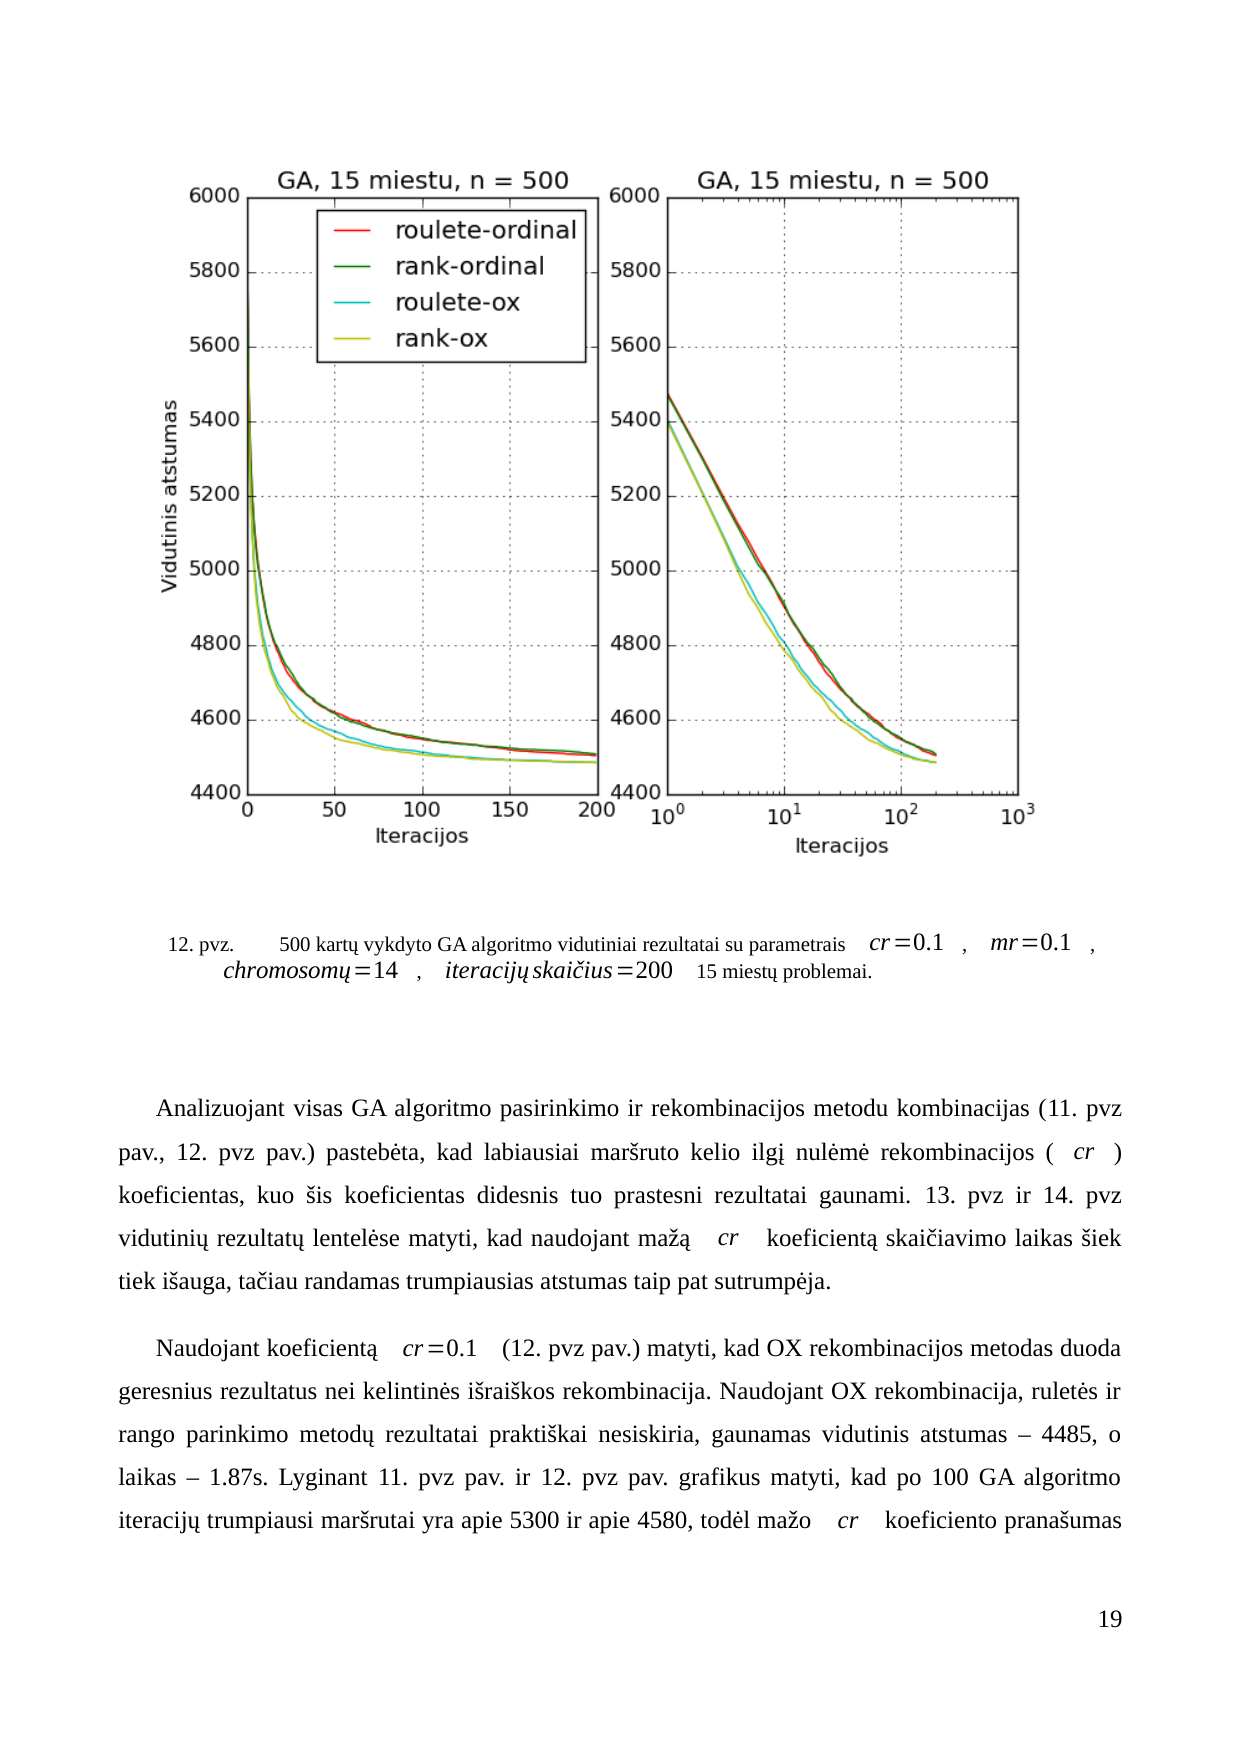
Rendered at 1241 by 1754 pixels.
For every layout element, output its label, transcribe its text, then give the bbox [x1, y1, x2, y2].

picture [123, 123, 1117, 869]
table_header [118, 118, 1122, 911]
text Analizuojant visas GA algoritmo pasirinkimo ir rekombinacijos metodu kombinacijas (11 pav., 12 pav.) pastebėta, kad labiausiai maršruto kelio ilgį nulėmė rekombinacijos () koeficientas, kuo šis koeficientas didesnis tuo prastesni rezultatai gaunami. 13 ir 14 vidutinių rezultatų lentelėse matyti, kad naudojant mažą koeficientą skaičiavimo laikas šiek tiek išauga, tačiau randamas trumpiausias atstumas taip pat sutrumpėja. [118, 1093, 1122, 1295]
table_cell 500 kartų vykdyto GA algoritmo vidutiniai rezultatai su parametrais , , , 15 miestų problemai. [118, 911, 1122, 1002]
text Naudojant koeficientą (12 pav.) matyti, kad OX rekombinacijos metodas duoda geresnius rezultatus nei kelintinės išraiškos rekombinacija. Naudojant OX rekombinacija, ruletės ir rango parinkimo metodų rezultatai praktiškai nesiskiria, gaunamas vidutinis atstumas – 4485, o laikas – 1.87s. Lyginant 11 pav. ir 12 pav. grafikus matyti, kad po 100 GA algoritmo iteracijų trumpiausi maršrutai yra apie 5300 ir apie 4580, todėl mažo koeficiento pranašumas yra ryškus. [118, 1333, 1122, 1534]
